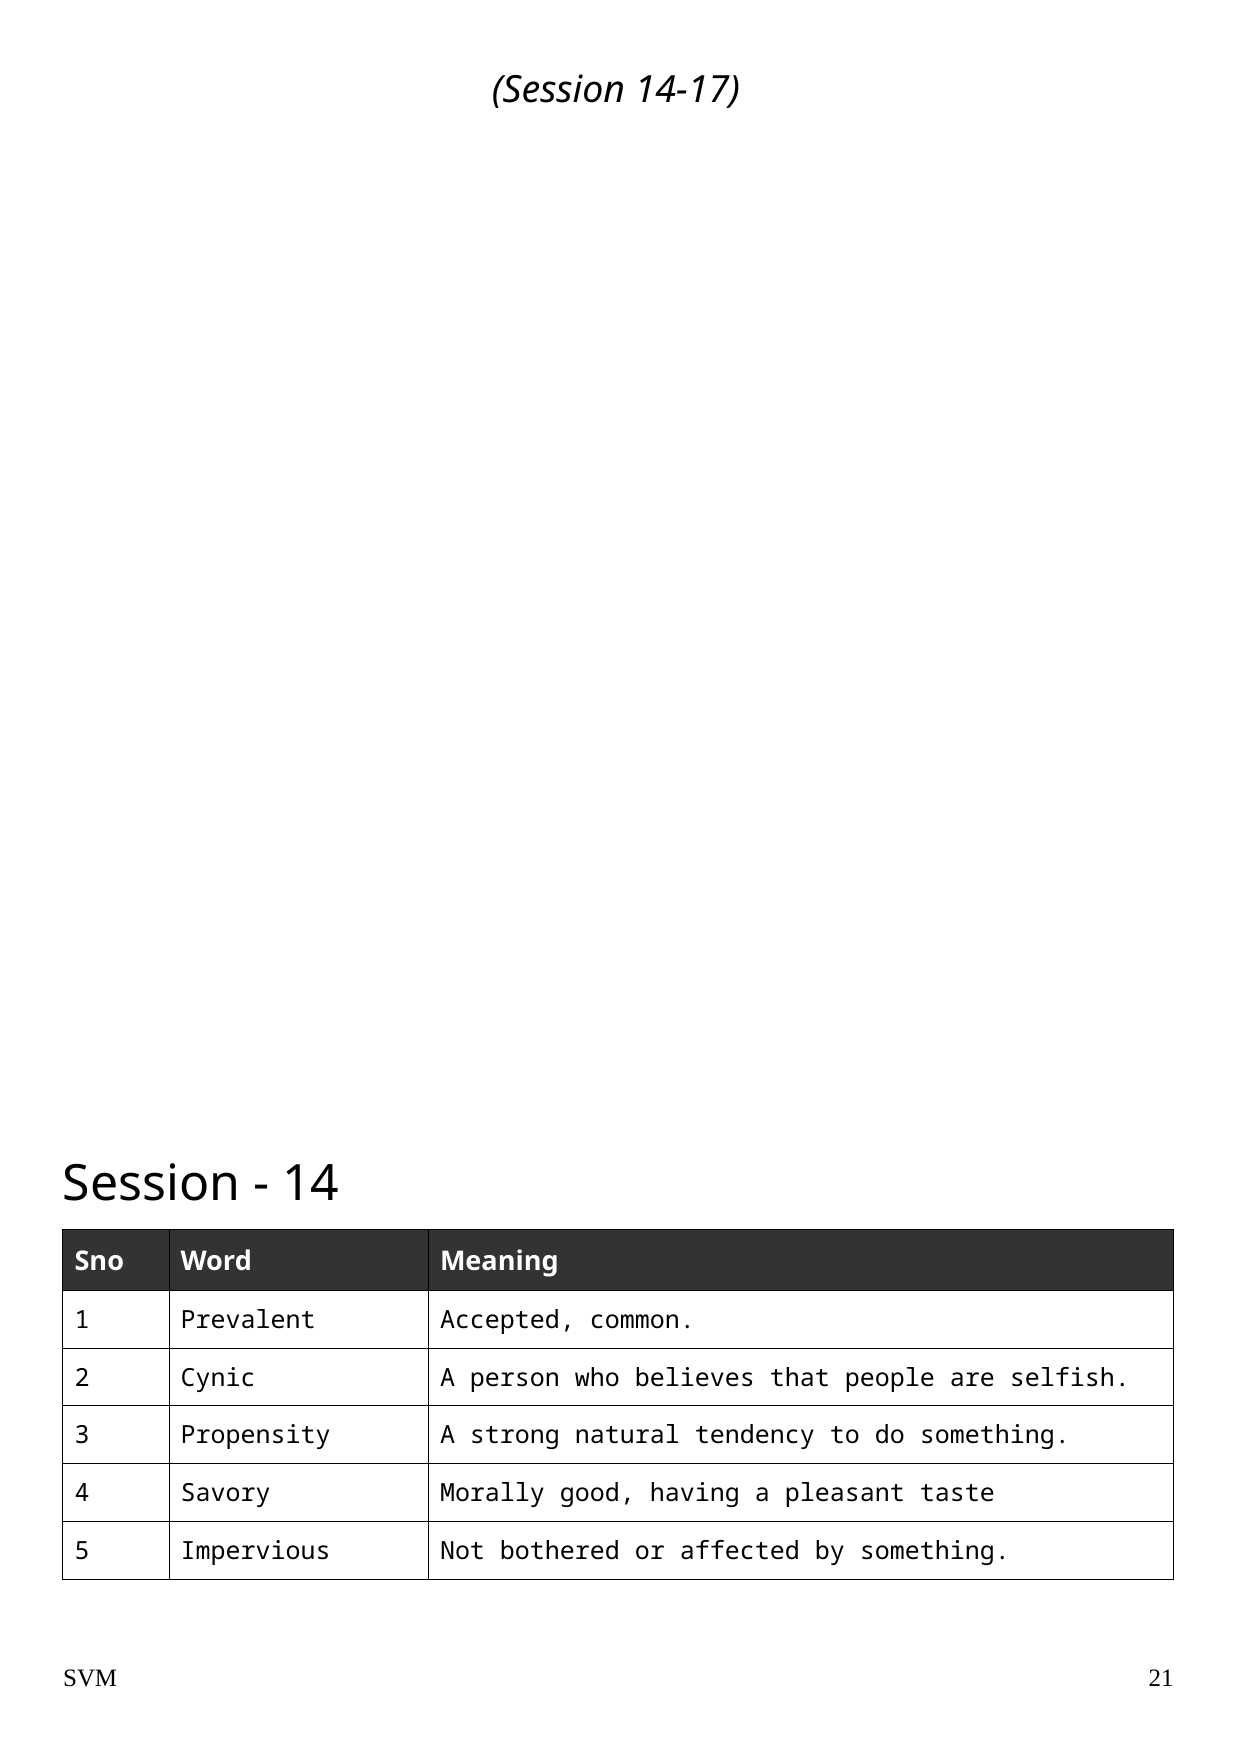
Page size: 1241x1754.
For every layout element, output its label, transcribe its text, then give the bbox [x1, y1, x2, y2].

table_cell 4 [63, 1464, 169, 1521]
table_cell Accepted, common. [429, 1291, 1173, 1348]
table_cell A strong natural tendency to do something. [429, 1406, 1173, 1463]
table_cell 1 [63, 1291, 169, 1348]
table_header Sno [63, 1230, 169, 1290]
table_cell A person who believes that people are selfish. [429, 1349, 1173, 1405]
table_cell 5 [63, 1522, 169, 1578]
table_header Word [170, 1230, 428, 1290]
table_cell Morally good, having a pleasant taste [429, 1464, 1173, 1521]
table_cell 2 [63, 1349, 169, 1405]
table_cell Impervious [170, 1522, 428, 1578]
text (Session 14-17) [62, 62, 1173, 113]
table_cell Cynic [170, 1349, 428, 1405]
text Session - 14 [62, 1147, 1173, 1215]
table_cell Not bothered or affected by something. [429, 1522, 1173, 1578]
table_cell Prevalent [170, 1291, 428, 1348]
table_cell Propensity [170, 1406, 428, 1463]
table_header Meaning [429, 1230, 1173, 1290]
table_cell 3 [63, 1406, 169, 1463]
table_cell Savory [170, 1464, 428, 1521]
